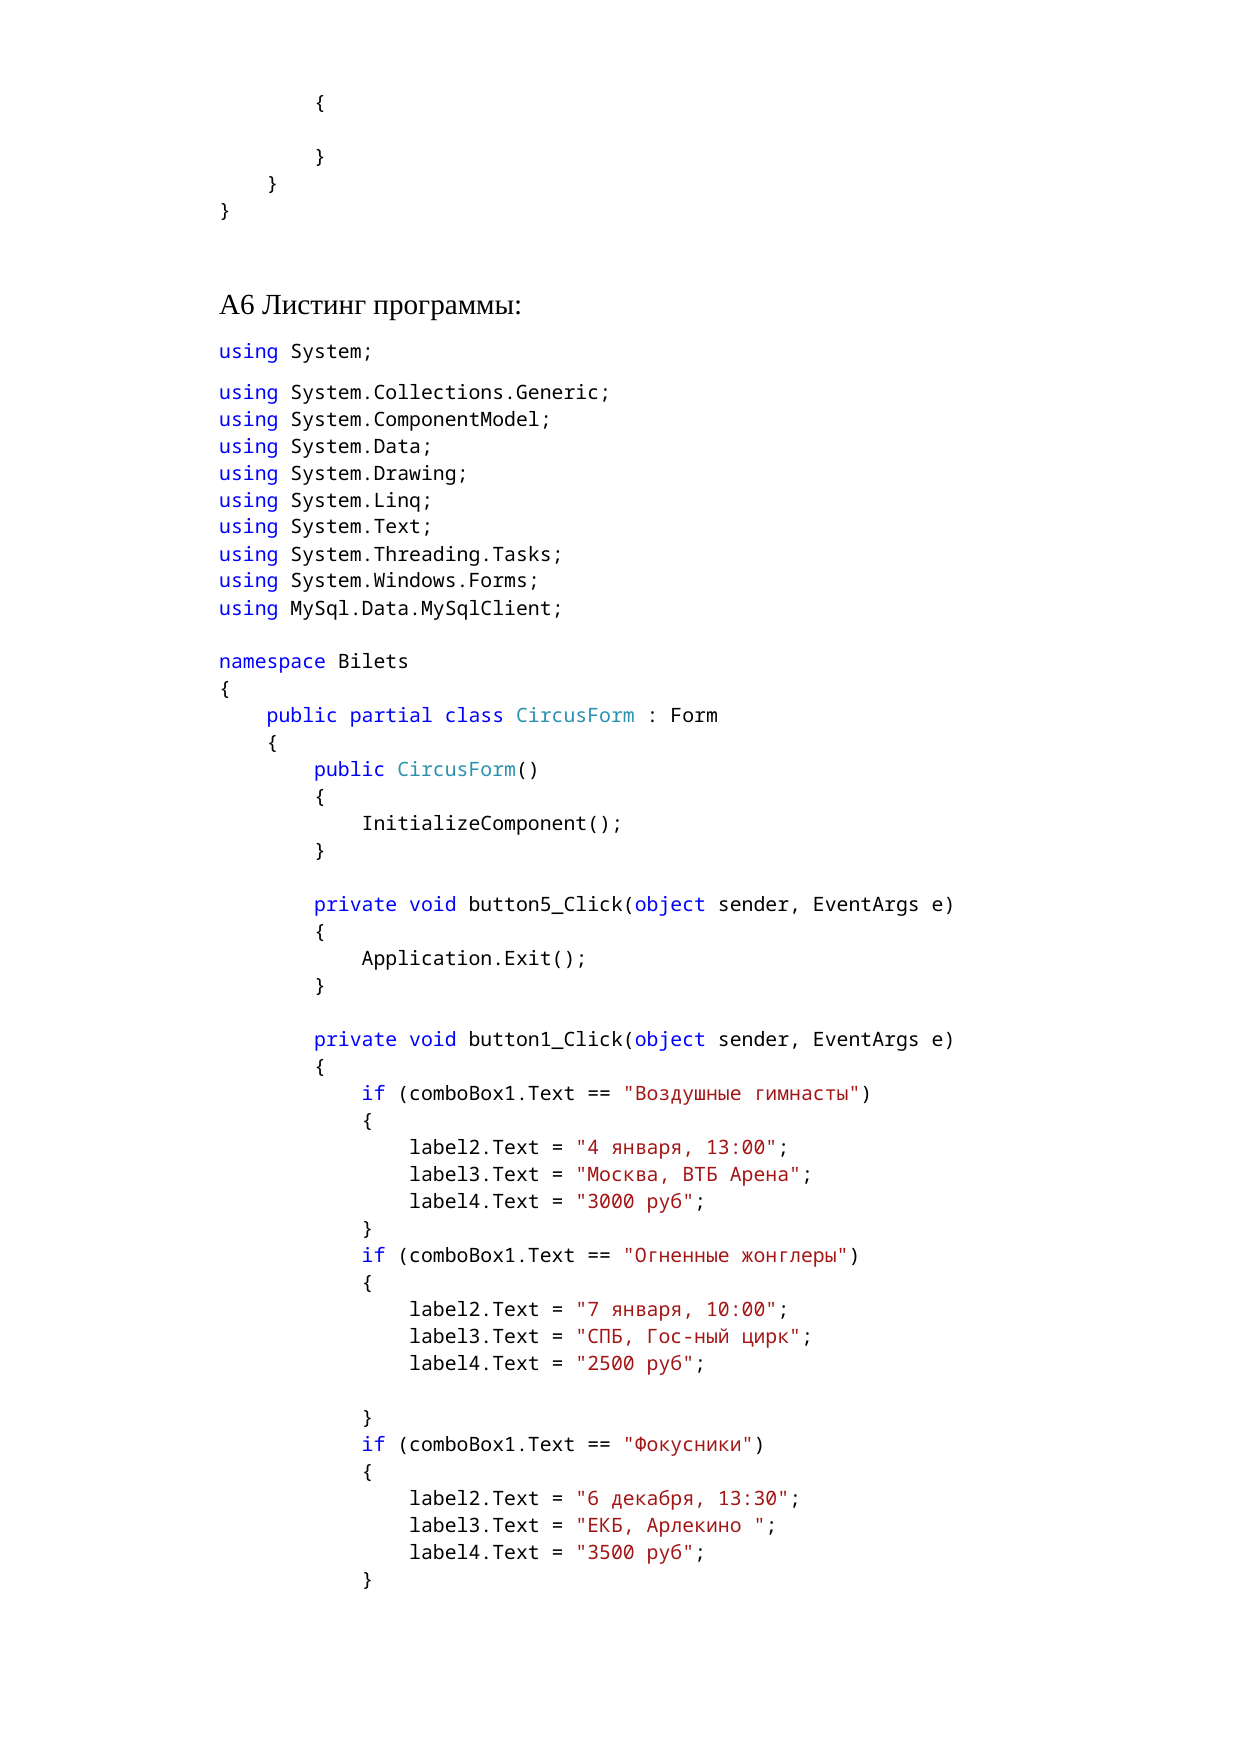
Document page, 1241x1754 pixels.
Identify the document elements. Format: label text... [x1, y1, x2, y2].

text label2.Text = "6 декабря, 13:30"; [219, 1484, 1157, 1511]
text using System.Drawing; [219, 459, 1157, 486]
text } [219, 1565, 1157, 1592]
text А6 Листинг программы: [219, 287, 1150, 321]
text { [219, 1457, 1157, 1484]
text if (comboBox1.Text == "Воздушные гимнасты") [219, 1079, 1157, 1106]
text private void button5_Click(object sender, EventArgs e) [219, 891, 1157, 917]
text label4.Text = "3000 руб"; [219, 1187, 1157, 1214]
text using System.Text; [219, 513, 1157, 540]
text public CircusForm() [219, 756, 1157, 783]
text { [219, 1106, 1157, 1133]
text { [219, 917, 1157, 944]
text using System.Linq; [219, 486, 1157, 513]
text label4.Text = "3500 руб"; [219, 1538, 1157, 1565]
text using MySql.Data.MySqlClient; [219, 594, 1157, 621]
text label2.Text = "4 января, 13:00"; [219, 1133, 1157, 1160]
text private void button1_Click(object sender, EventArgs e) [219, 1025, 1157, 1052]
text } [219, 837, 1157, 863]
text { [219, 1052, 1157, 1079]
text } [219, 1214, 1157, 1241]
text { [219, 729, 1157, 756]
text } [219, 169, 1157, 196]
text } [219, 196, 1150, 223]
text namespace Bilets [219, 648, 1157, 675]
text label4.Text = "2500 руб"; [219, 1349, 1157, 1376]
text if (comboBox1.Text == "Огненные жонглеры") [219, 1241, 1157, 1268]
text label3.Text = "СПБ, Гос-ный цирк"; [219, 1322, 1157, 1349]
text { [219, 88, 1157, 116]
text using System; [219, 337, 1150, 364]
text } [219, 971, 1157, 998]
text } [219, 1403, 1157, 1430]
text using System.Threading.Tasks; [219, 540, 1157, 567]
text using System.ComponentModel; [219, 405, 1157, 432]
text if (comboBox1.Text == "Фокусники") [219, 1430, 1157, 1457]
text using System.Data; [219, 432, 1157, 459]
text public partial class CircusForm : Form [219, 702, 1157, 729]
text { [219, 1268, 1157, 1295]
text { [219, 783, 1157, 809]
text label3.Text = "ЕКБ, Арлекино "; [219, 1511, 1157, 1538]
text { [219, 675, 1157, 702]
text label3.Text = "Москва, ВТБ Арена"; [219, 1160, 1157, 1187]
text } [219, 142, 1157, 169]
text InitializeComponent(); [219, 809, 1157, 837]
text Application.Exit(); [219, 944, 1157, 971]
text using System.Windows.Forms; [219, 567, 1157, 594]
text label2.Text = "7 января, 10:00"; [219, 1295, 1157, 1322]
text using System.Collections.Generic; [219, 378, 1157, 405]
